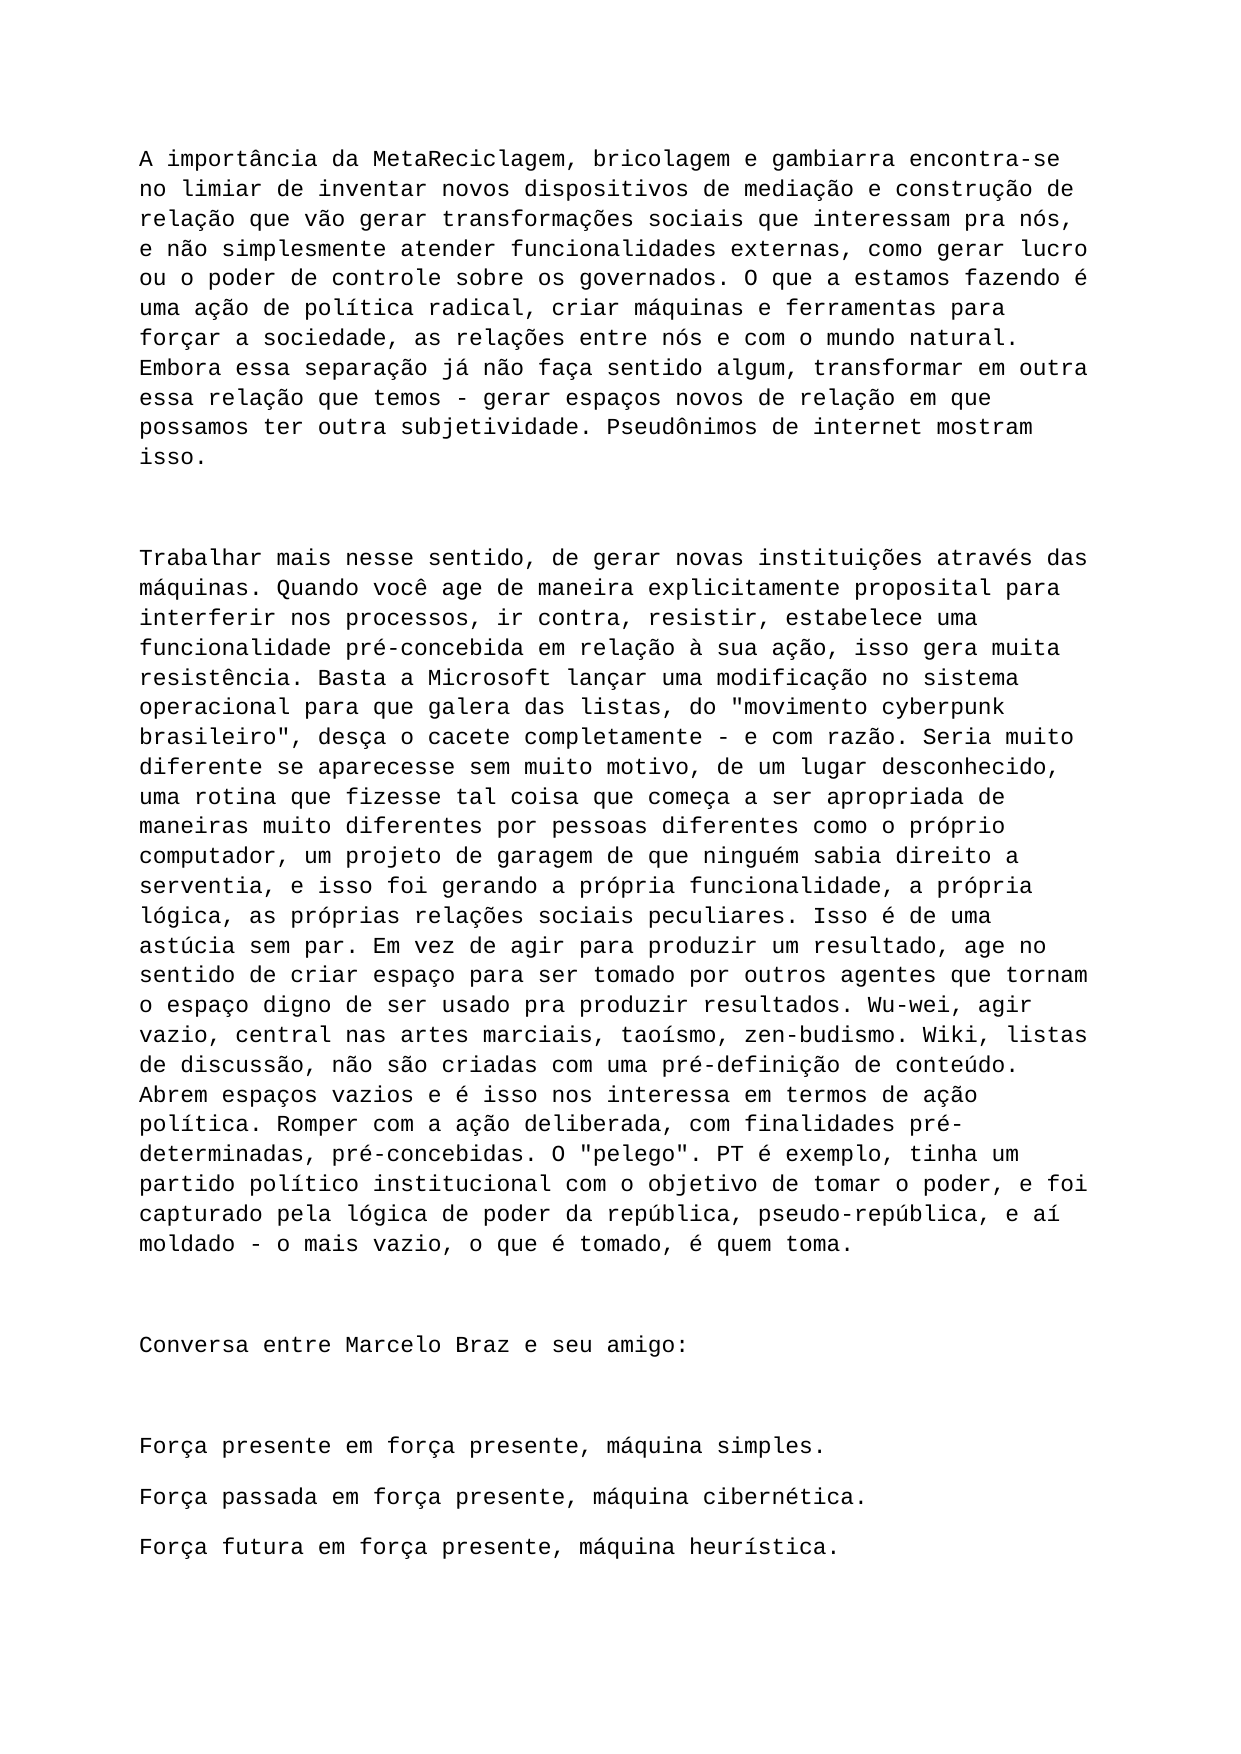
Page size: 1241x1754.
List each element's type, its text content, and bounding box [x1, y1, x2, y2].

text Trabalhar mais nesse sentido, de gerar novas instituições através das máquinas. Quando você age de maneira explicitamente proposital para interferir nos processos, ir contra, resistir, estabelece uma funcionalidade pré-concebida em relação à sua ação, isso gera muita resistência. Basta a Microsoft lançar uma modificação no sistema operacional para que galera das listas, do "movimento cyberpunk brasileiro", desça o cacete completamente - e com razão. Seria muito diferente se aparecesse sem muito motivo, de um lugar desconhecido, uma rotina que fizesse tal coisa que começa a ser apropriada de maneiras muito diferentes por pessoas diferentes como o próprio computador, um projeto de garagem de que ninguém sabia direito a serventia, e isso foi gerando a própria funcionalidade, a própria lógica, as próprias relações sociais peculiares. Isso é de uma astúcia sem par. Em vez de agir para produzir um resultado, age no sentido de criar espaço para ser tomado por outros agentes que tornam o espaço digno de ser usado pra produzir resultados. Wu-wei, agir vazio, central nas artes marciais, taoísmo, zen-budismo. Wiki, listas de discussão, não são criadas com uma pré-definição de conteúdo. Abrem espaços vazios e é isso nos interessa em termos de ação política. Romper com a ação deliberada, com finalidades pré-determinadas, pré-concebidas. O "pelego". PT é exemplo, tinha um partido político institucional com o objetivo de tomar o poder, e foi capturado pela lógica de poder da república, pseudo-república, e aí moldado - o mais vazio, o que é tomado, é quem toma. [139, 547, 1101, 1258]
text Força presente em força presente, máquina simples. [139, 1434, 1101, 1460]
text Força futura em força presente, máquina heurística. [139, 1536, 1101, 1562]
text Conversa entre Marcelo Braz e seu amigo: [139, 1333, 1101, 1359]
text A importância da MetaReciclagem, bricolagem e gambiarra encontra-se no limiar de inventar novos dispositivos de mediação e construção de relação que vão gerar transformações sociais que interessam pra nós, e não simplesmente atender funcionalidades externas, como gerar lucro ou o poder de controle sobre os governados. O que a estamos fazendo é uma ação de política radical, criar máquinas e ferramentas para forçar a sociedade, as relações entre nós e com o mundo natural. Embora essa separação já não faça sentido algum, transformar em outra essa relação que temos - gerar espaços novos de relação em que possamos ter outra subjetividade. Pseudônimos de internet mostram isso. [139, 148, 1101, 471]
text Força passada em força presente, máquina cibernética. [139, 1485, 1101, 1511]
